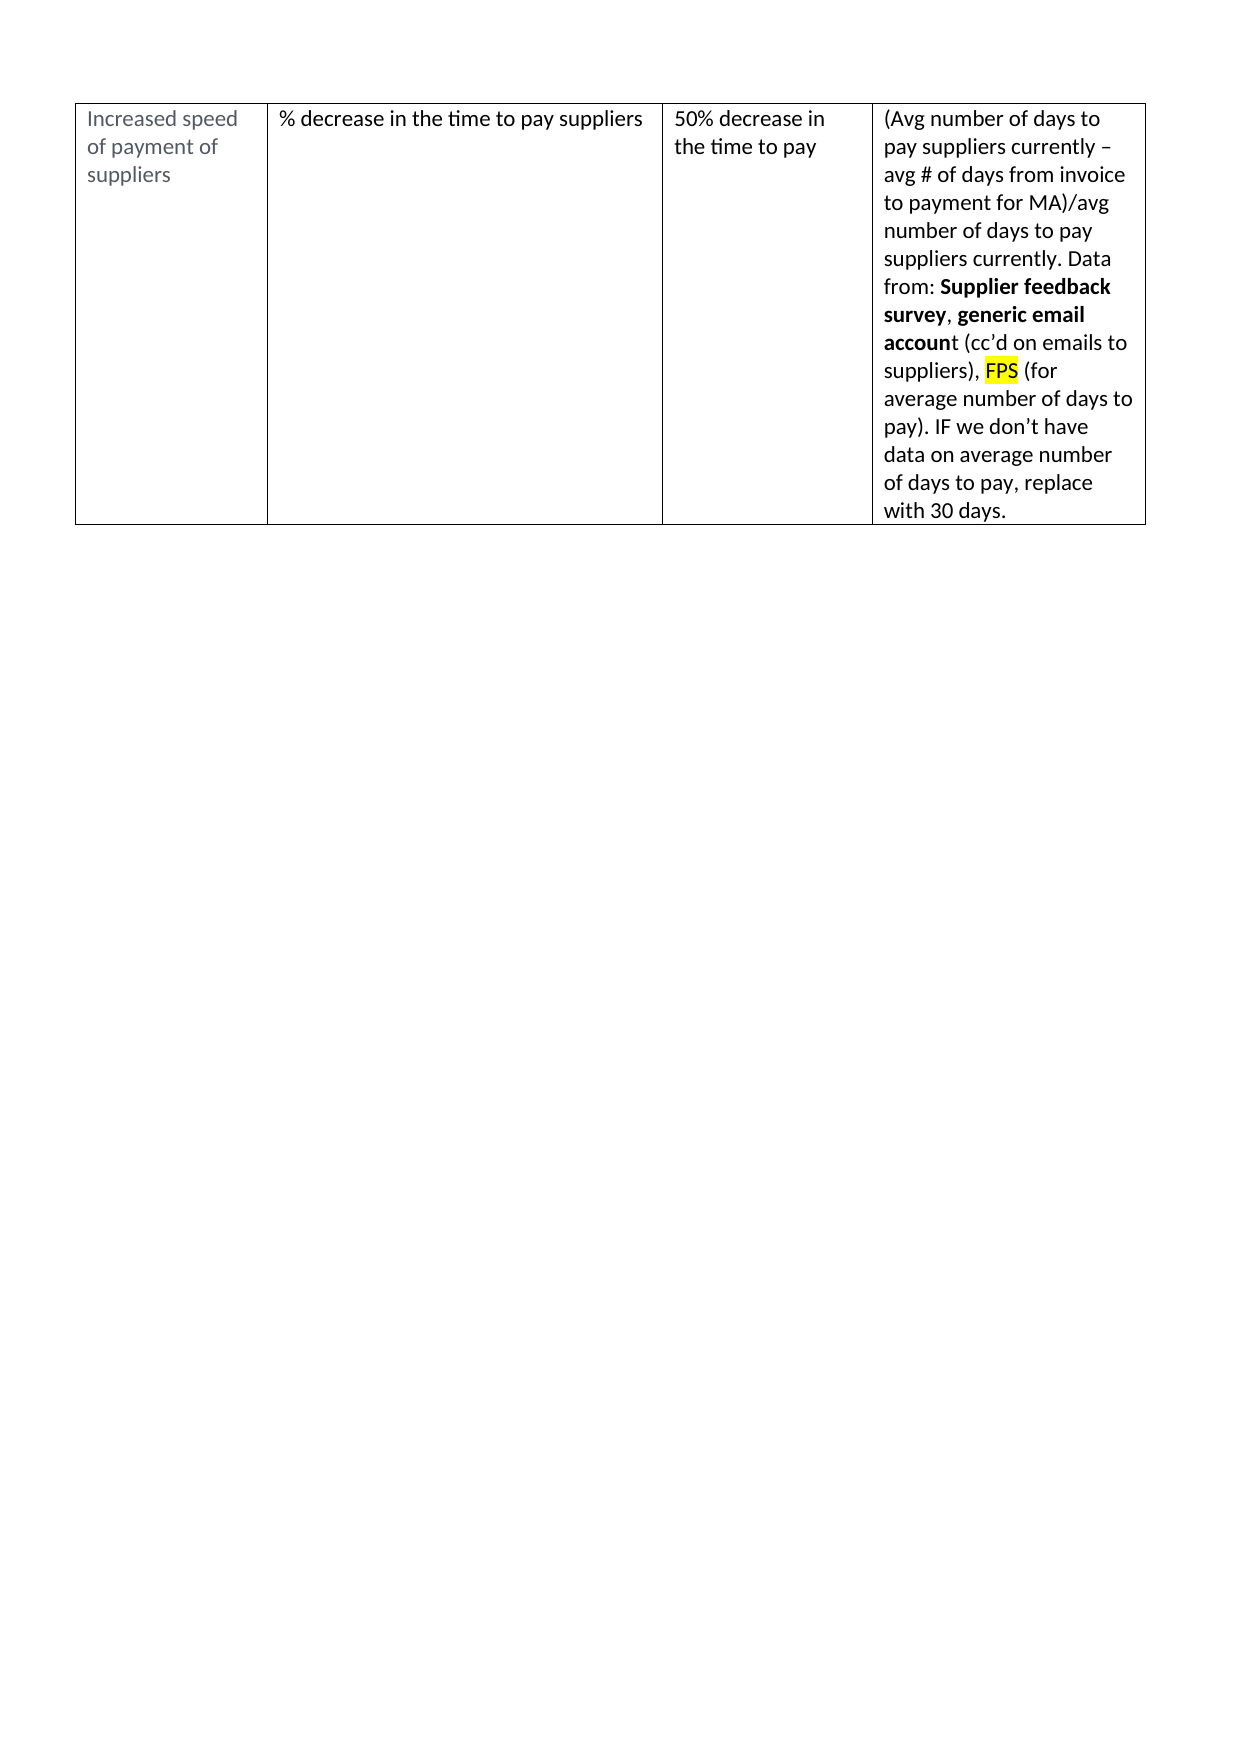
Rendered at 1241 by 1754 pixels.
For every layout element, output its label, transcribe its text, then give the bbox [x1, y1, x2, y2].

table_cell (Avg number of days to pay suppliers currently – avg # of days from invoice to payment for MA)/avg number of days to pay suppliers currently. Data from: Supplier feedback survey, generic email account (cc’d on emails to suppliers), FPS (for average number of days to pay). IF we don’t have data on average number of days to pay, replace with 30 days. [873, 104, 1145, 524]
table_cell Increased speed of payment of suppliers [76, 104, 267, 524]
table_cell 50% decrease in the time to pay [663, 104, 872, 524]
table_cell % decrease in the time to pay suppliers [268, 104, 662, 524]
